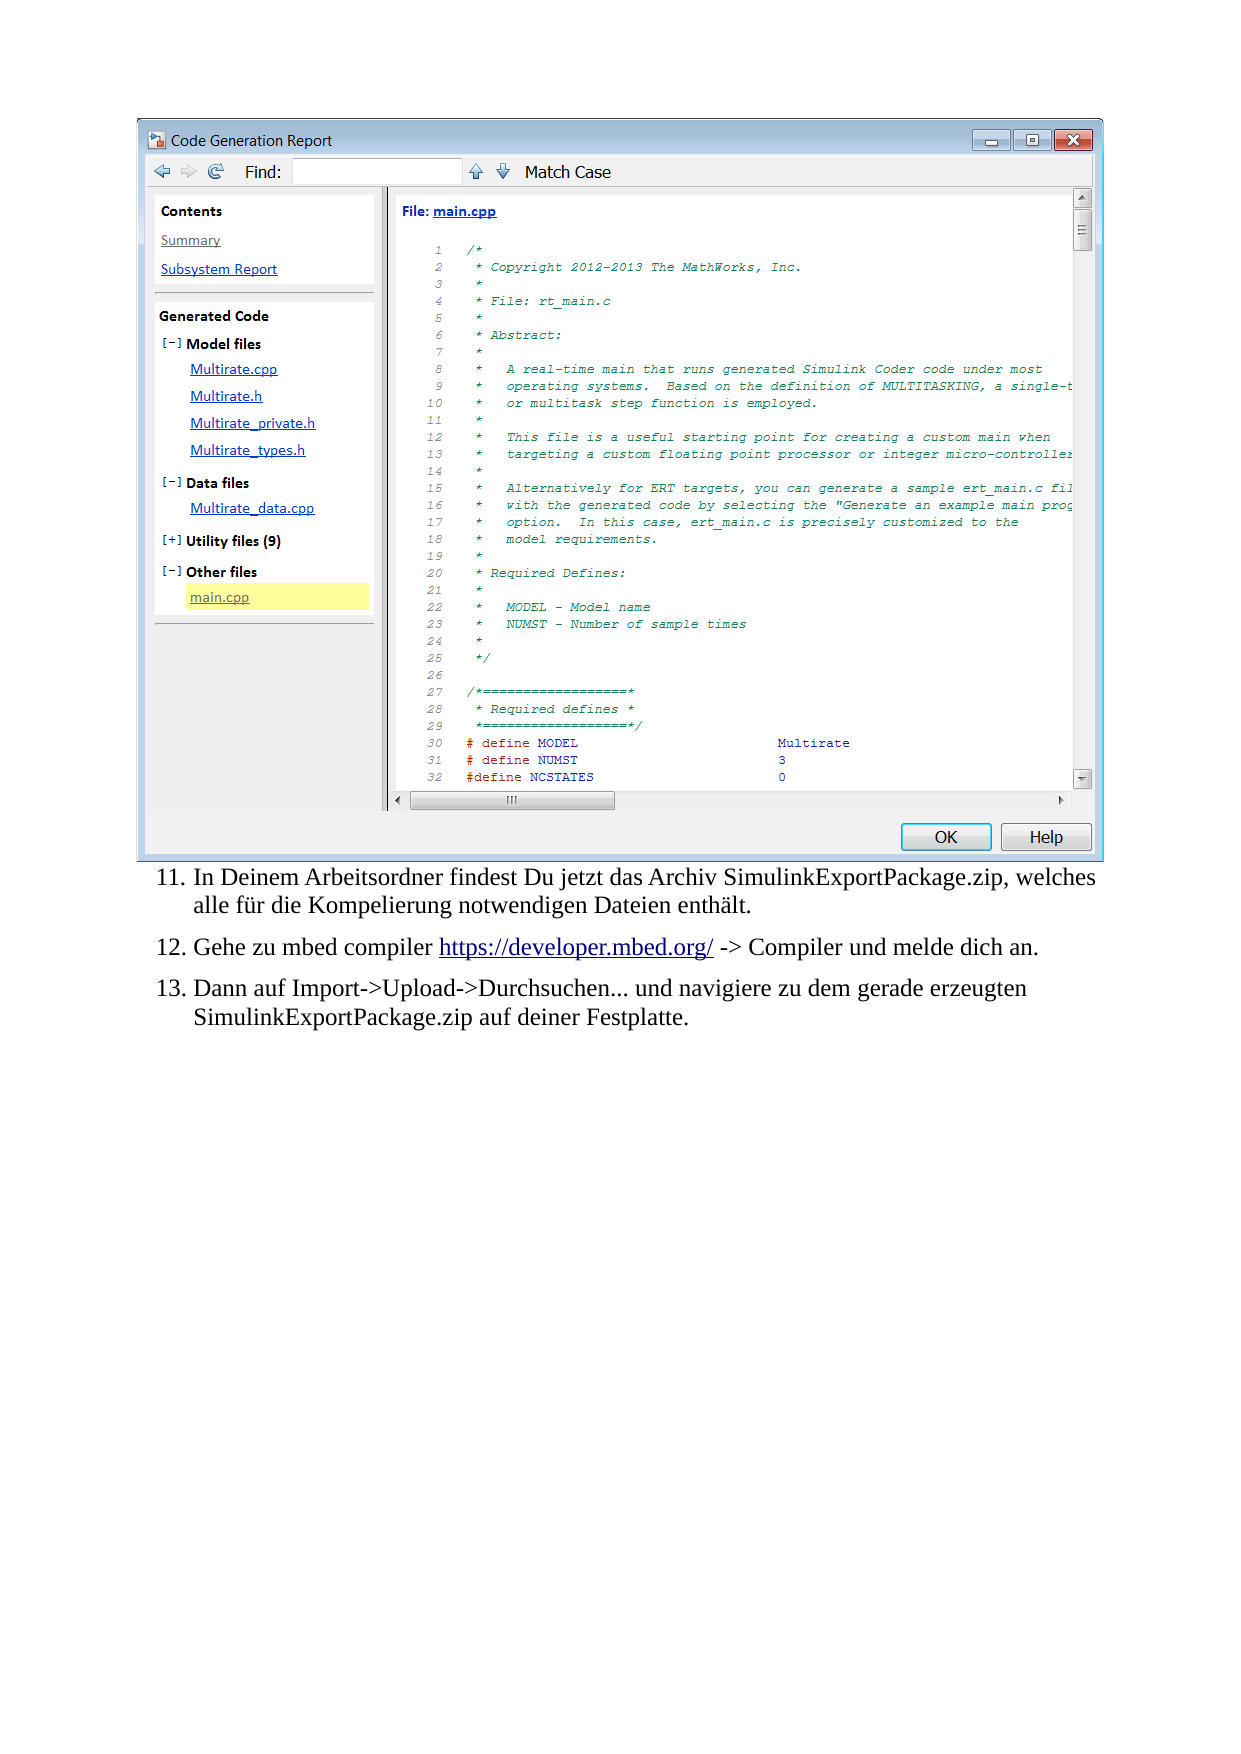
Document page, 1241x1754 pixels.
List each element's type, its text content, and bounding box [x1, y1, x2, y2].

list In Deinem Arbeitsordner findest Du jetzt das Archiv SimulinkExportPackage.zip, welches alle für die Kompelierung notwendigen Dateien enthält. [156, 118, 1122, 919]
list Gehe zu mbed compiler https://developer.mbed.org/ -> Compiler und melde dich an. [156, 932, 1122, 961]
picture [136, 118, 1104, 862]
list Dann auf Import->Upload->Durchsuchen... und navigiere zu dem gerade erzeugten SimulinkExportPackage.zip auf deiner Festplatte. [156, 973, 1122, 1031]
